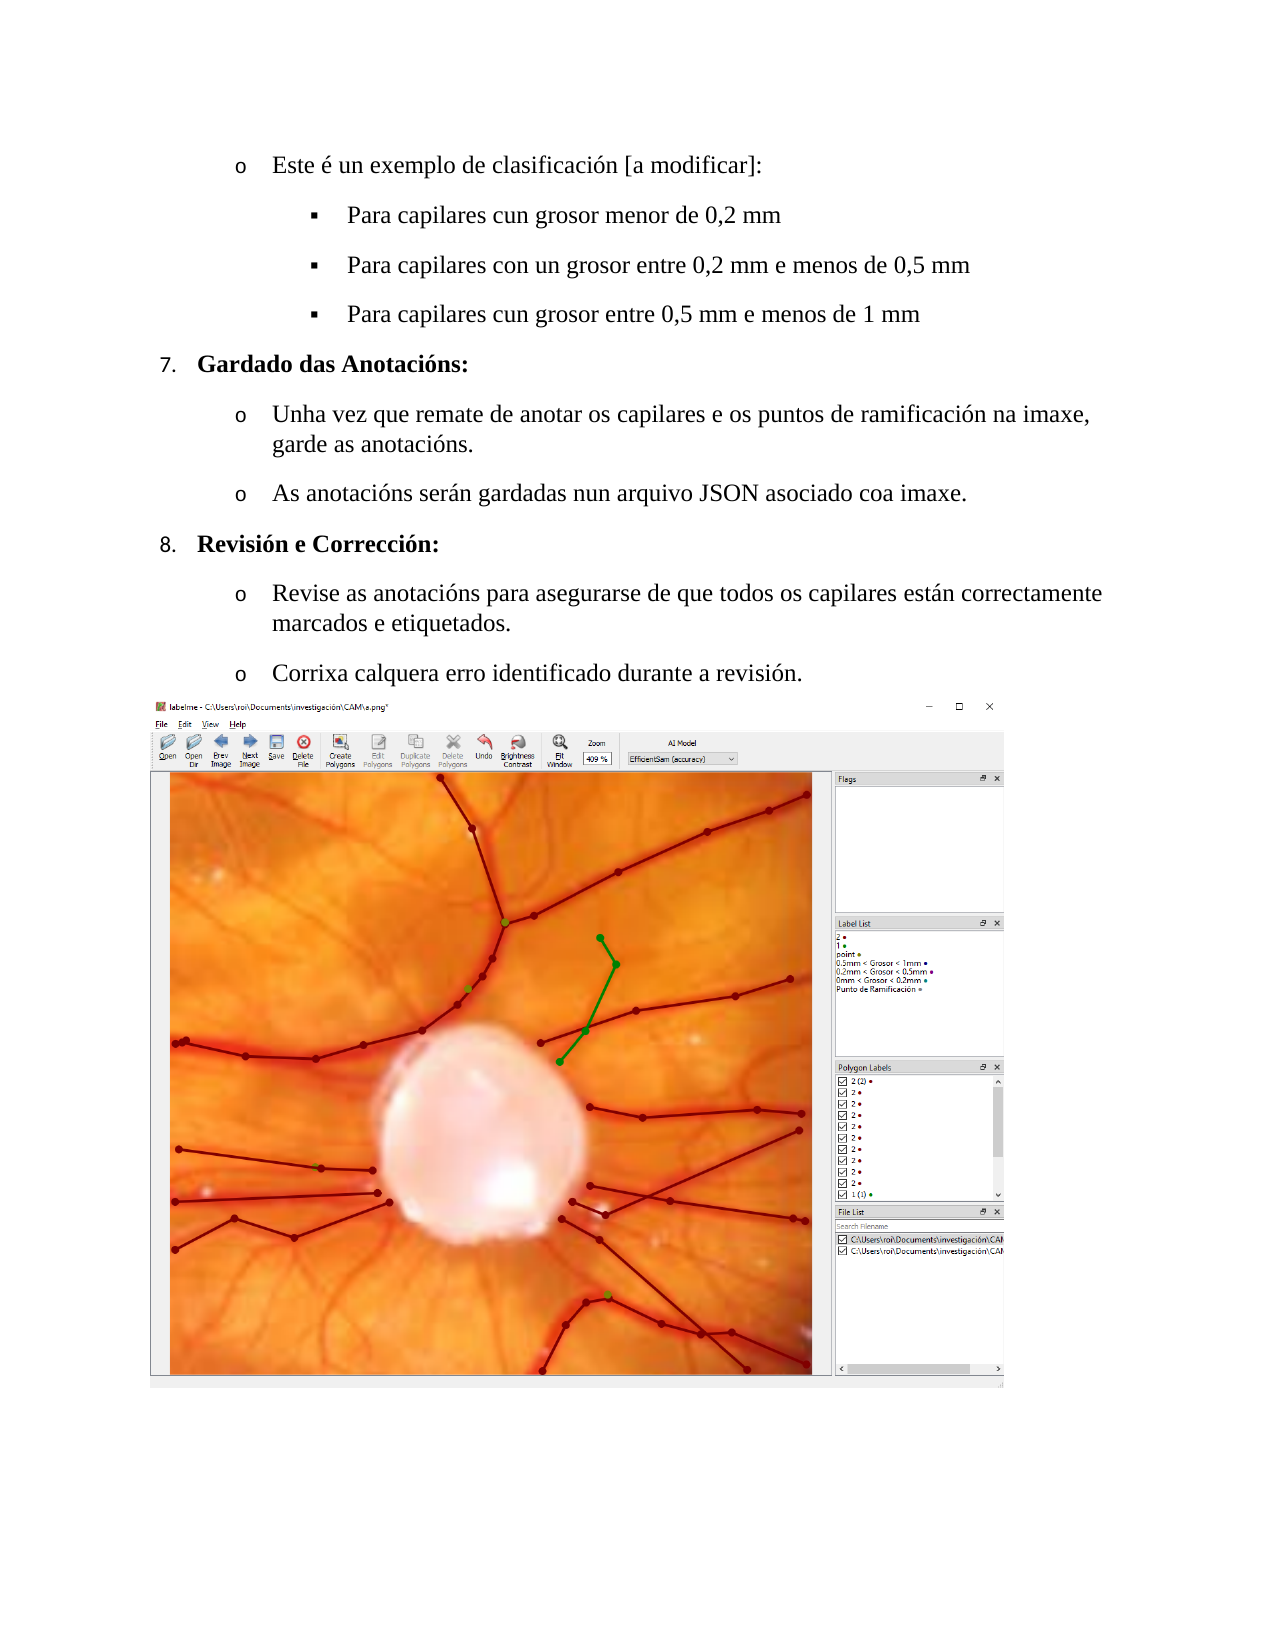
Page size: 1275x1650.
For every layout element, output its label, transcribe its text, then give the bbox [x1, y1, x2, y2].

list Este é un exemplo de clasificación [a modificar]: [234, 150, 1125, 179]
list Corrixa calquera erro identificado durante a revisión. [234, 658, 1125, 687]
list Para capilares con un grosor entre 0,2 mm e menos de 0,5 mm [309, 250, 1125, 279]
list Para capilares cun grosor menor de 0,2 mm [309, 200, 1125, 229]
list As anotacións serán gardadas nun arquivo JSON asociado coa imaxe. [234, 478, 1125, 508]
list Unha vez que remate de anotar os capilares e os puntos de ramificación na imaxe, garde as anotacións. [234, 399, 1125, 457]
list Gardado das Anotacións: [159, 349, 1125, 378]
list Revise as anotacións para asegurarse de que todos os capilares están correctamente marcados e etiquetados. [234, 578, 1125, 637]
list Revisión e Corrección: [159, 529, 1125, 558]
list Para capilares cun grosor entre 0,5 mm e menos de 1 mm [309, 299, 1125, 328]
